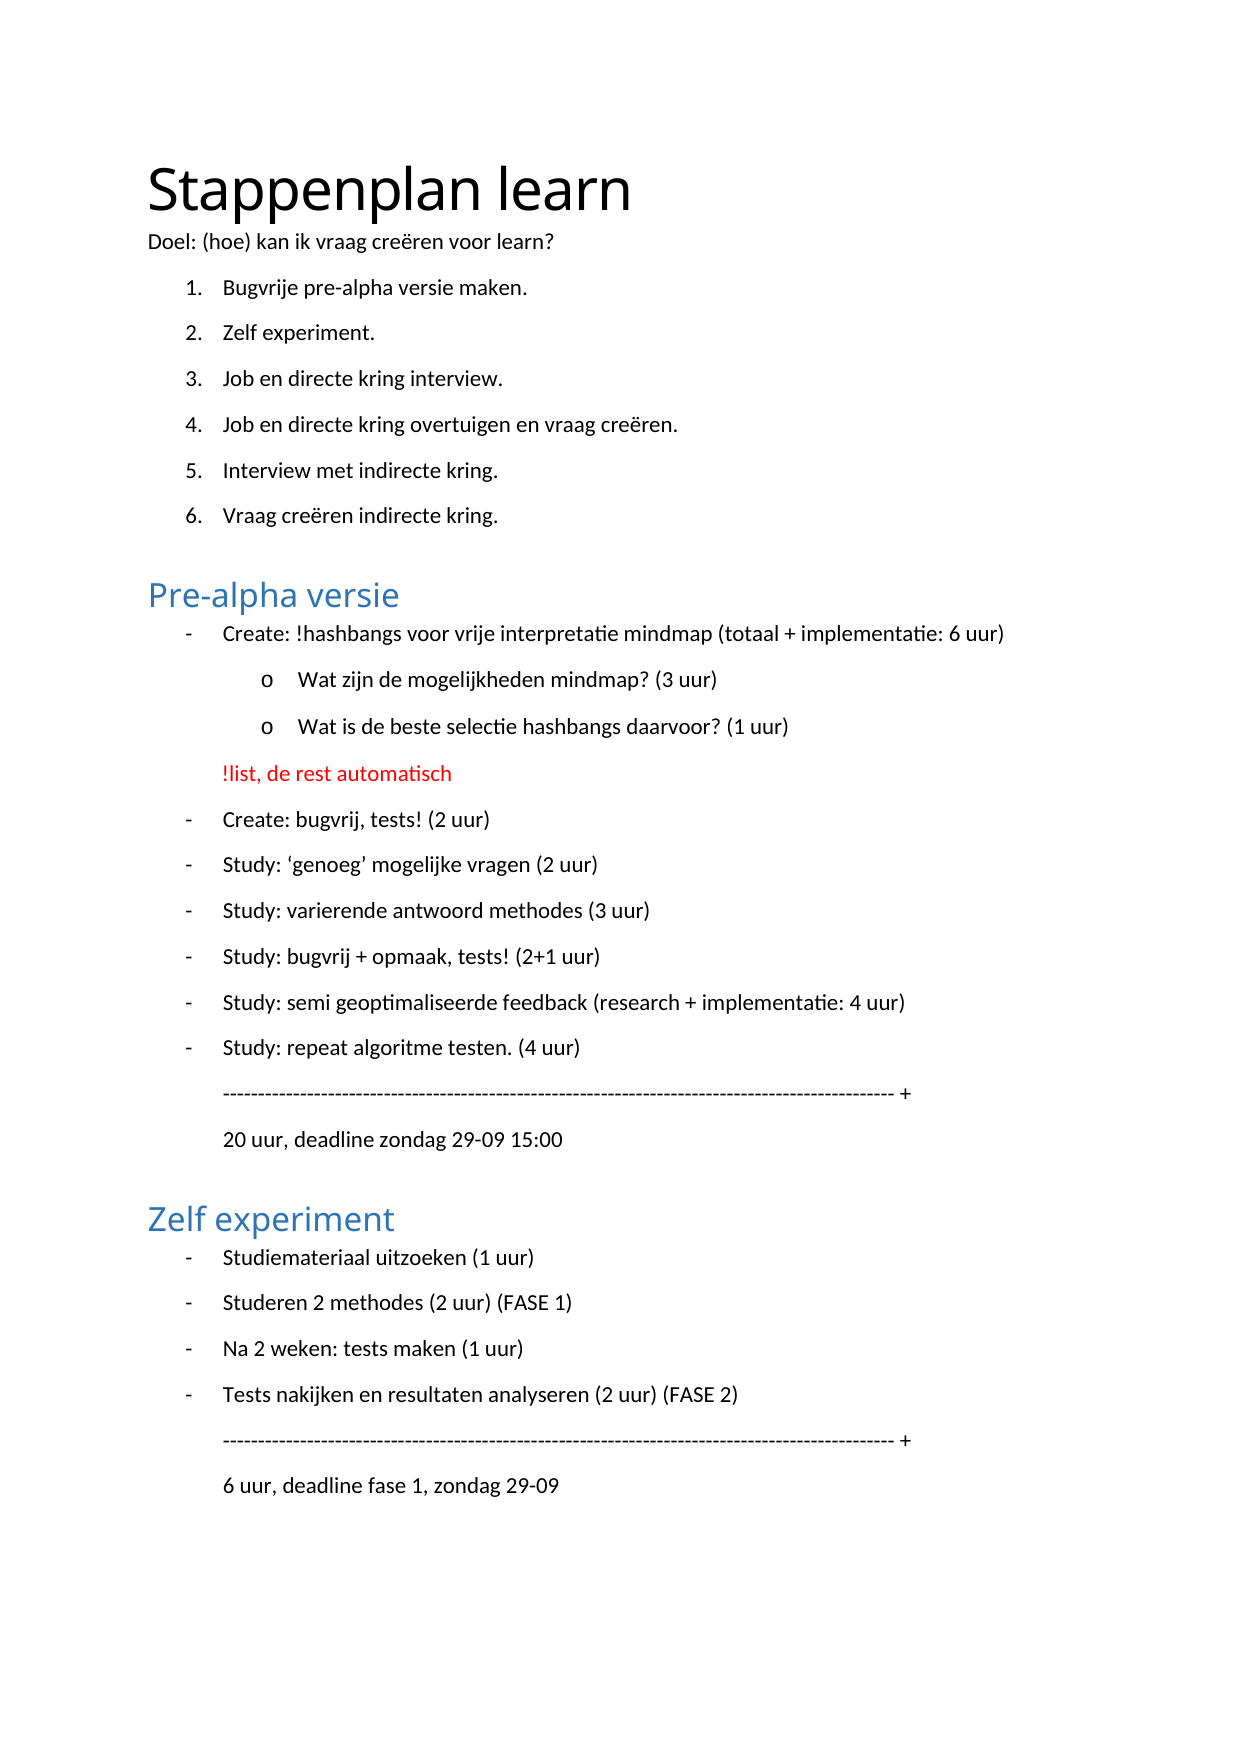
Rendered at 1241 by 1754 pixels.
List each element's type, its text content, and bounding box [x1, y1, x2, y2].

text ------------------------------------------------------------------------------------------------ + [223, 1426, 1093, 1454]
list Bugvrije pre-alpha versie maken. [185, 273, 1093, 301]
text !list, de rest automatisch [221, 759, 1093, 787]
text Stappenplan learn [148, 148, 1093, 227]
list Studiemateriaal uitzoeken (1 uur) [185, 1243, 1093, 1271]
list Job en directe kring overtuigen en vraag creëren. [185, 410, 1093, 438]
list Study: varierende antwoord methodes (3 uur) [185, 896, 1093, 924]
list Create: bugvrij, tests! (2 uur) [185, 805, 1093, 833]
list Study: semi geoptimaliseerde feedback (research + implementatie: 4 uur) [185, 988, 1093, 1016]
list Create: !hashbangs voor vrije interpretatie mindmap (totaal + implementatie: 6 uur) [185, 619, 1093, 647]
list Job en directe kring interview. [185, 364, 1093, 392]
list Tests nakijken en resultaten analyseren (2 uur) (FASE 2) [185, 1380, 1093, 1408]
text 6 uur, deadline fase 1, zondag 29-09 [223, 1471, 1093, 1499]
list Vraag creëren indirecte kring. [185, 501, 1093, 529]
list Study: bugvrij + opmaak, tests! (2+1 uur) [185, 942, 1093, 970]
list Studeren 2 methodes (2 uur) (FASE 1) [185, 1288, 1093, 1317]
list Interview met indirecte kring. [185, 456, 1093, 484]
list Study: ‘genoeg’ mogelijke vragen (2 uur) [185, 851, 1093, 878]
text 20 uur, deadline zondag 29-09 15:00 [223, 1125, 1093, 1153]
subtitle Pre-alpha versie [148, 572, 1093, 618]
list Wat zijn de mogelijkheden mindmap? (3 uur) [260, 665, 1093, 694]
list Na 2 weken: tests maken (1 uur) [185, 1334, 1093, 1362]
subtitle Zelf experiment [148, 1196, 1093, 1241]
text ------------------------------------------------------------------------------------------------ + [223, 1079, 1093, 1107]
text Doel: (hoe) kan ik vraag creëren voor learn? [148, 227, 1093, 255]
list Zelf experiment. [185, 318, 1093, 347]
list Wat is de beste selectie hashbangs daarvoor? (1 uur) [260, 712, 1093, 741]
list Study: repeat algoritme testen. (4 uur) [185, 1033, 1093, 1061]
